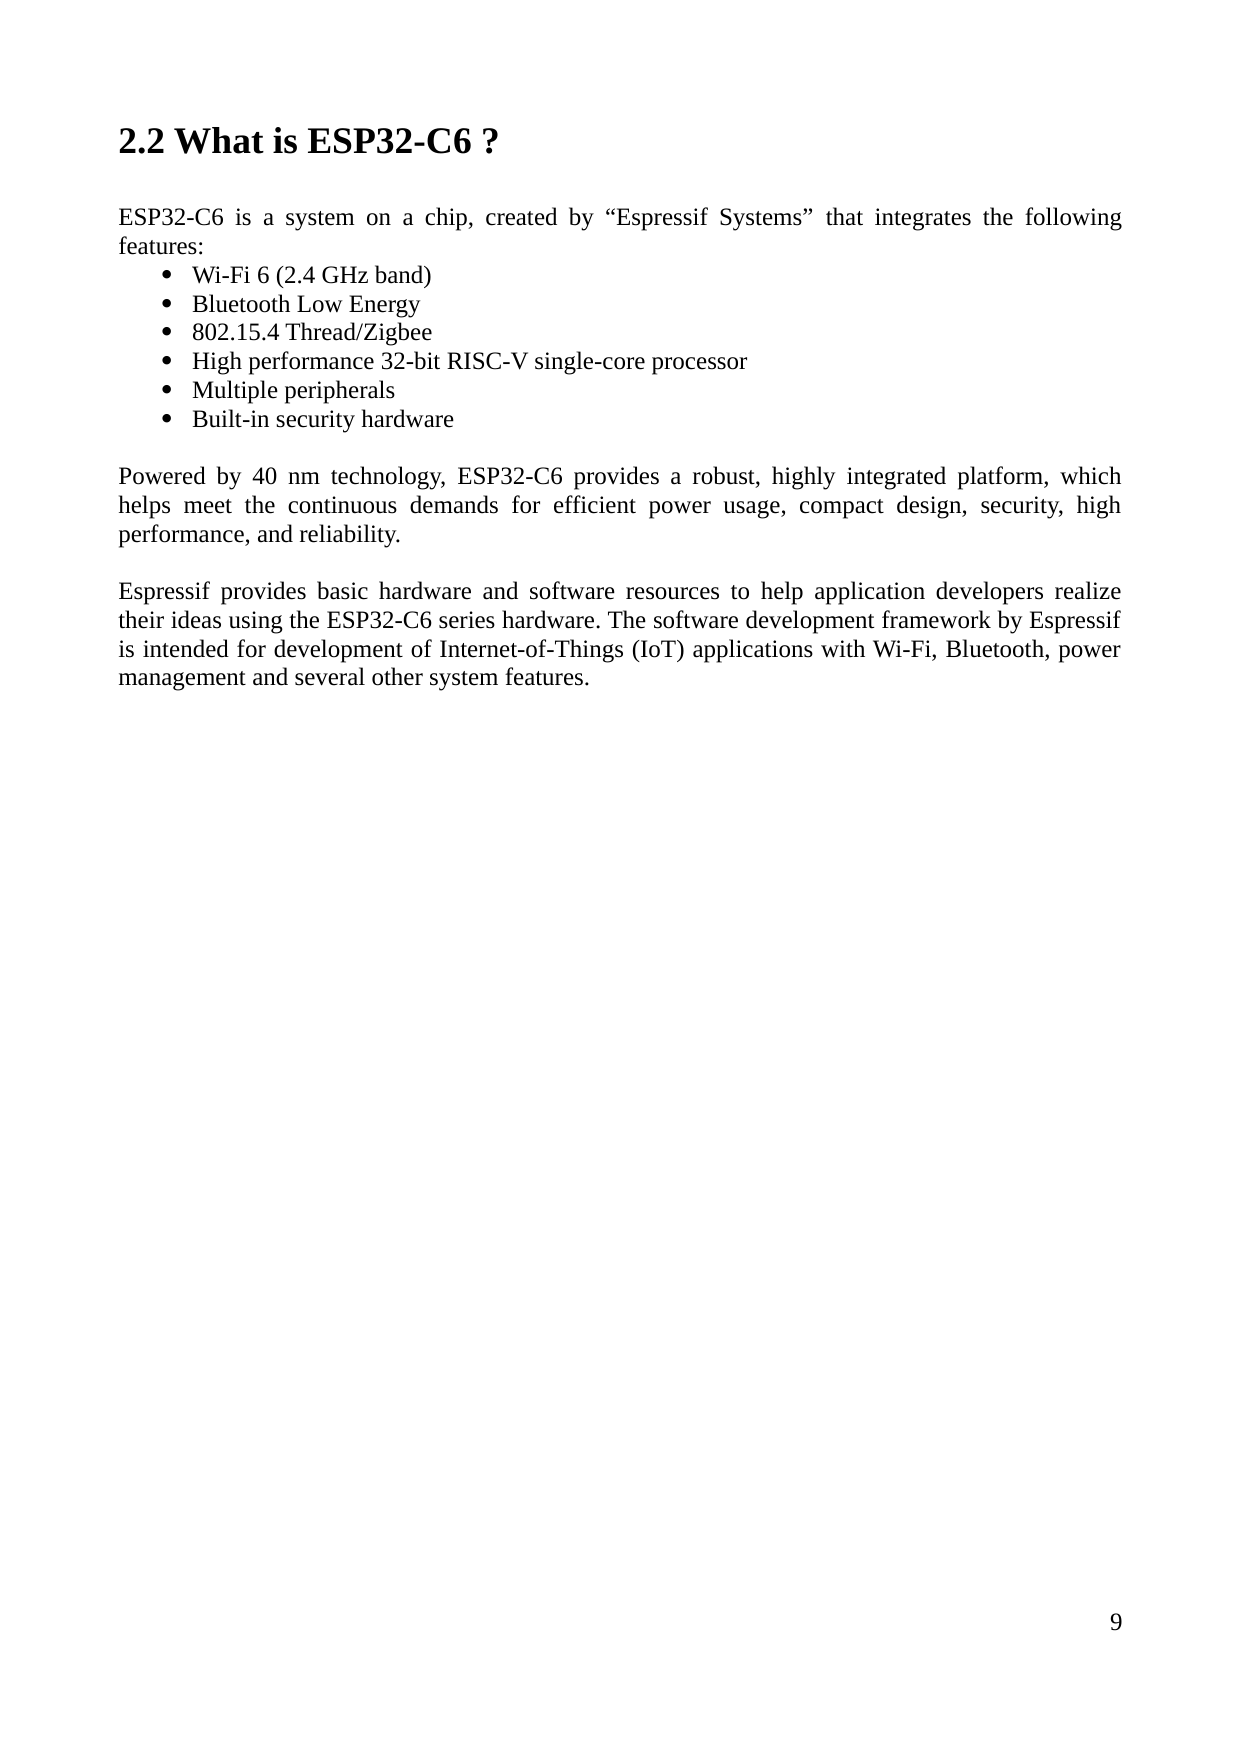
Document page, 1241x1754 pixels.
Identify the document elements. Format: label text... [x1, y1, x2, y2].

text Espressif provides basic hardware and software resources to help application developers realize their ideas using the ESP32-C6 series hardware. The software development framework by Espressif is intended for development of Internet-of-Things (IoT) applications with Wi-Fi, Bluetooth, power management and several other system features. [118, 576, 1122, 691]
list Wi-Fi 6 (2.4 GHz band) [162, 260, 1122, 289]
list Bluetooth Low Energy [162, 289, 1122, 317]
subtitle 2.2 What is ESP32-C6 ? [118, 118, 1122, 161]
text Powered by 40 nm technology, ESP32-C6 provides a robust, highly integrated platform, which helps meet the continuous demands for efficient power usage, compact design, security, high performance, and reliability. [118, 461, 1122, 547]
text ESP32-C6 is a system on a chip, created by “Espressif Systems” that integrates the following features: [118, 202, 1122, 260]
list Built-in security hardware [162, 404, 1122, 432]
list 802.15.4 Thread/Zigbee [162, 317, 1122, 346]
list High performance 32-bit RISC-V single-core processor [162, 346, 1122, 375]
list Multiple peripherals [162, 375, 1122, 404]
